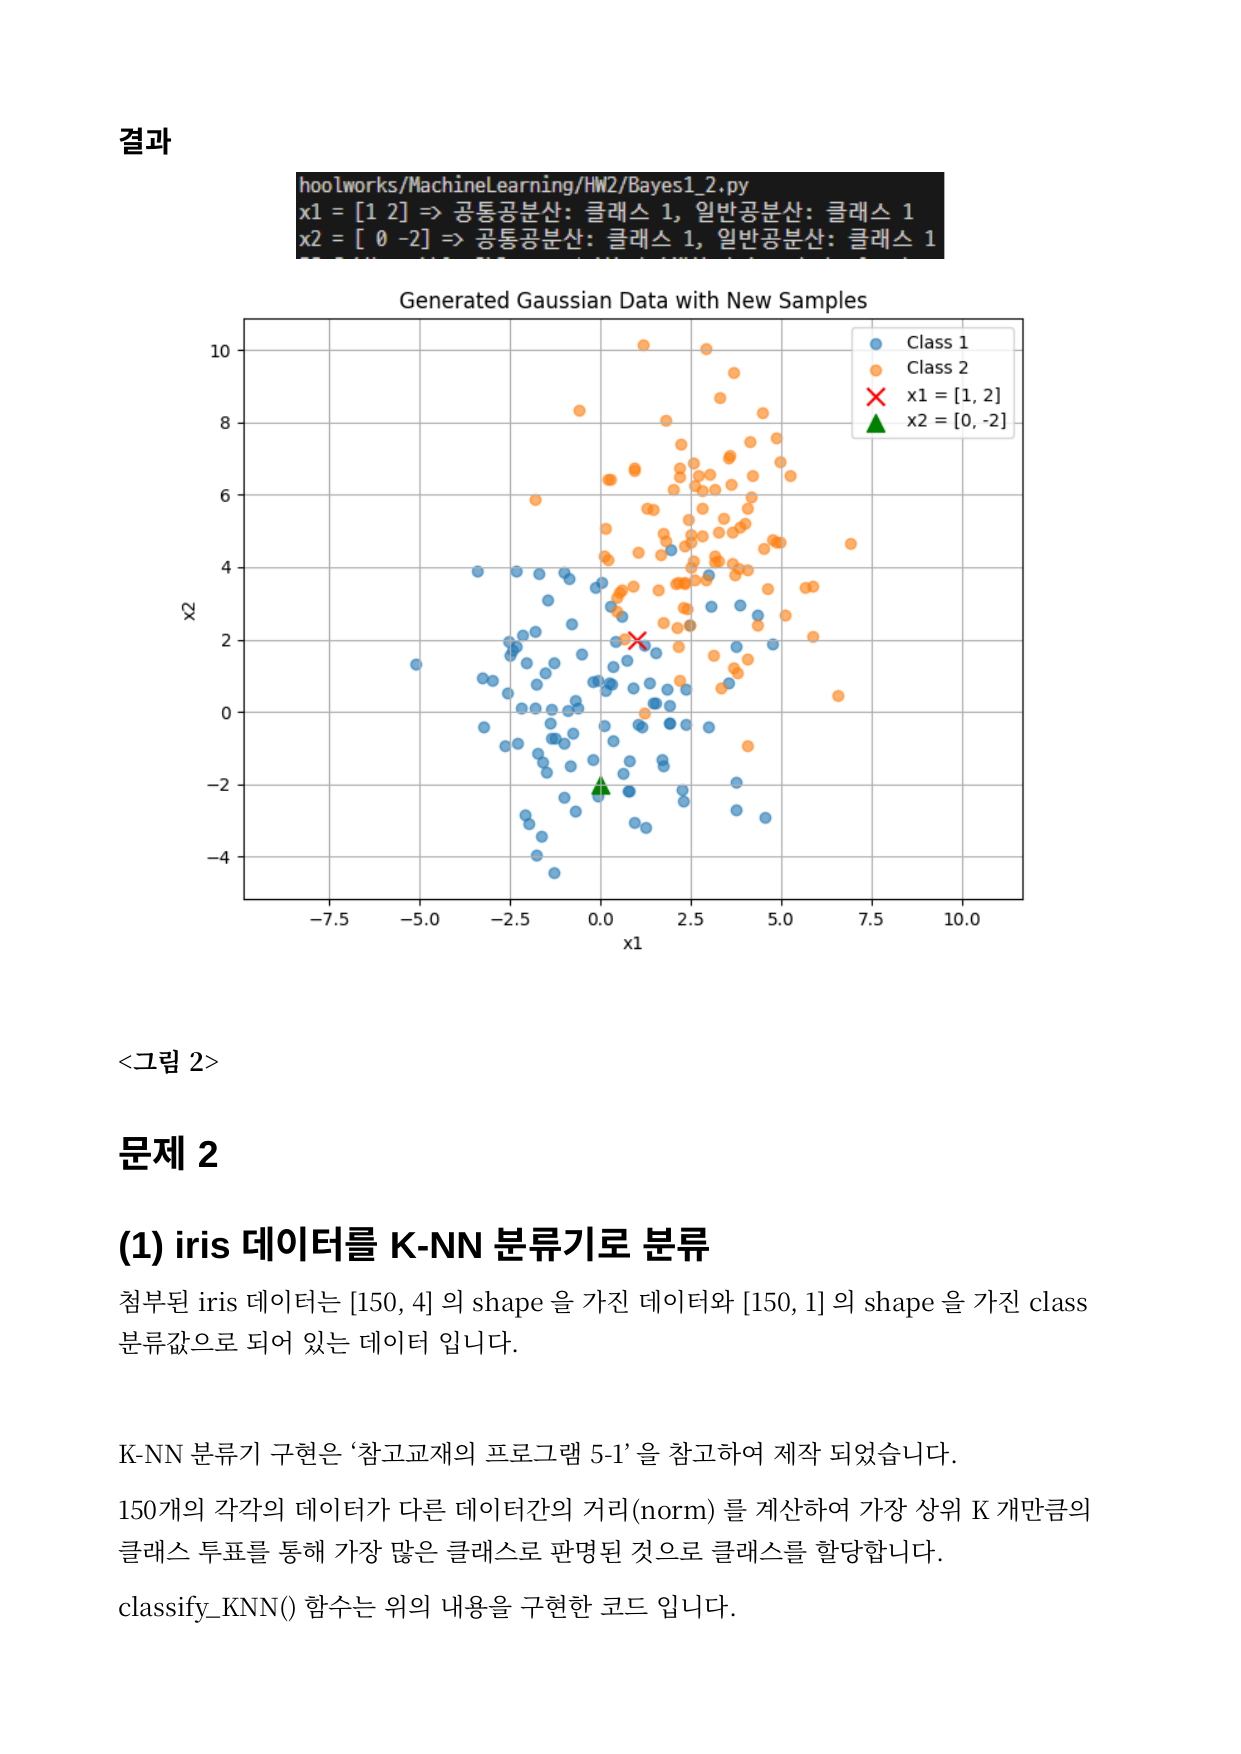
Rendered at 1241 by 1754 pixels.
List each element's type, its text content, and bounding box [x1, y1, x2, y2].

subtitle (1) iris 데이터를 K-NN 분류기로 분류 [118, 1215, 1122, 1270]
picture [118, 172, 1123, 982]
text K-NN 분류기 구현은 ‘참고교재의 프로그램 5-1’ 을 참고하여 제작 되었습니다. [118, 1435, 1122, 1471]
subtitle 문제 2 [118, 1124, 1122, 1178]
text classify_KNN() 함수는 위의 내용을 구현한 코드 입니다. [118, 1588, 1122, 1624]
text <그림 2> [118, 1043, 1122, 1079]
subtitle 결과 [118, 118, 1122, 160]
text 첨부된 iris 데이터는 [150, 4] 의 shape 을 가진 데이터와 [150, 1] 의 shape 을 가진 class 분류값으로 되어 있는 데이터 입니다. [118, 1282, 1122, 1359]
text 150개의 각각의 데이터가 다른 데이터간의 거리(norm) 를 계산하여 가장 상위 K 개만큼의 클래스 투표를 통해 가장 많은 클래스로 판명된 것으로 클래스를 할당합니다. [118, 1491, 1122, 1568]
